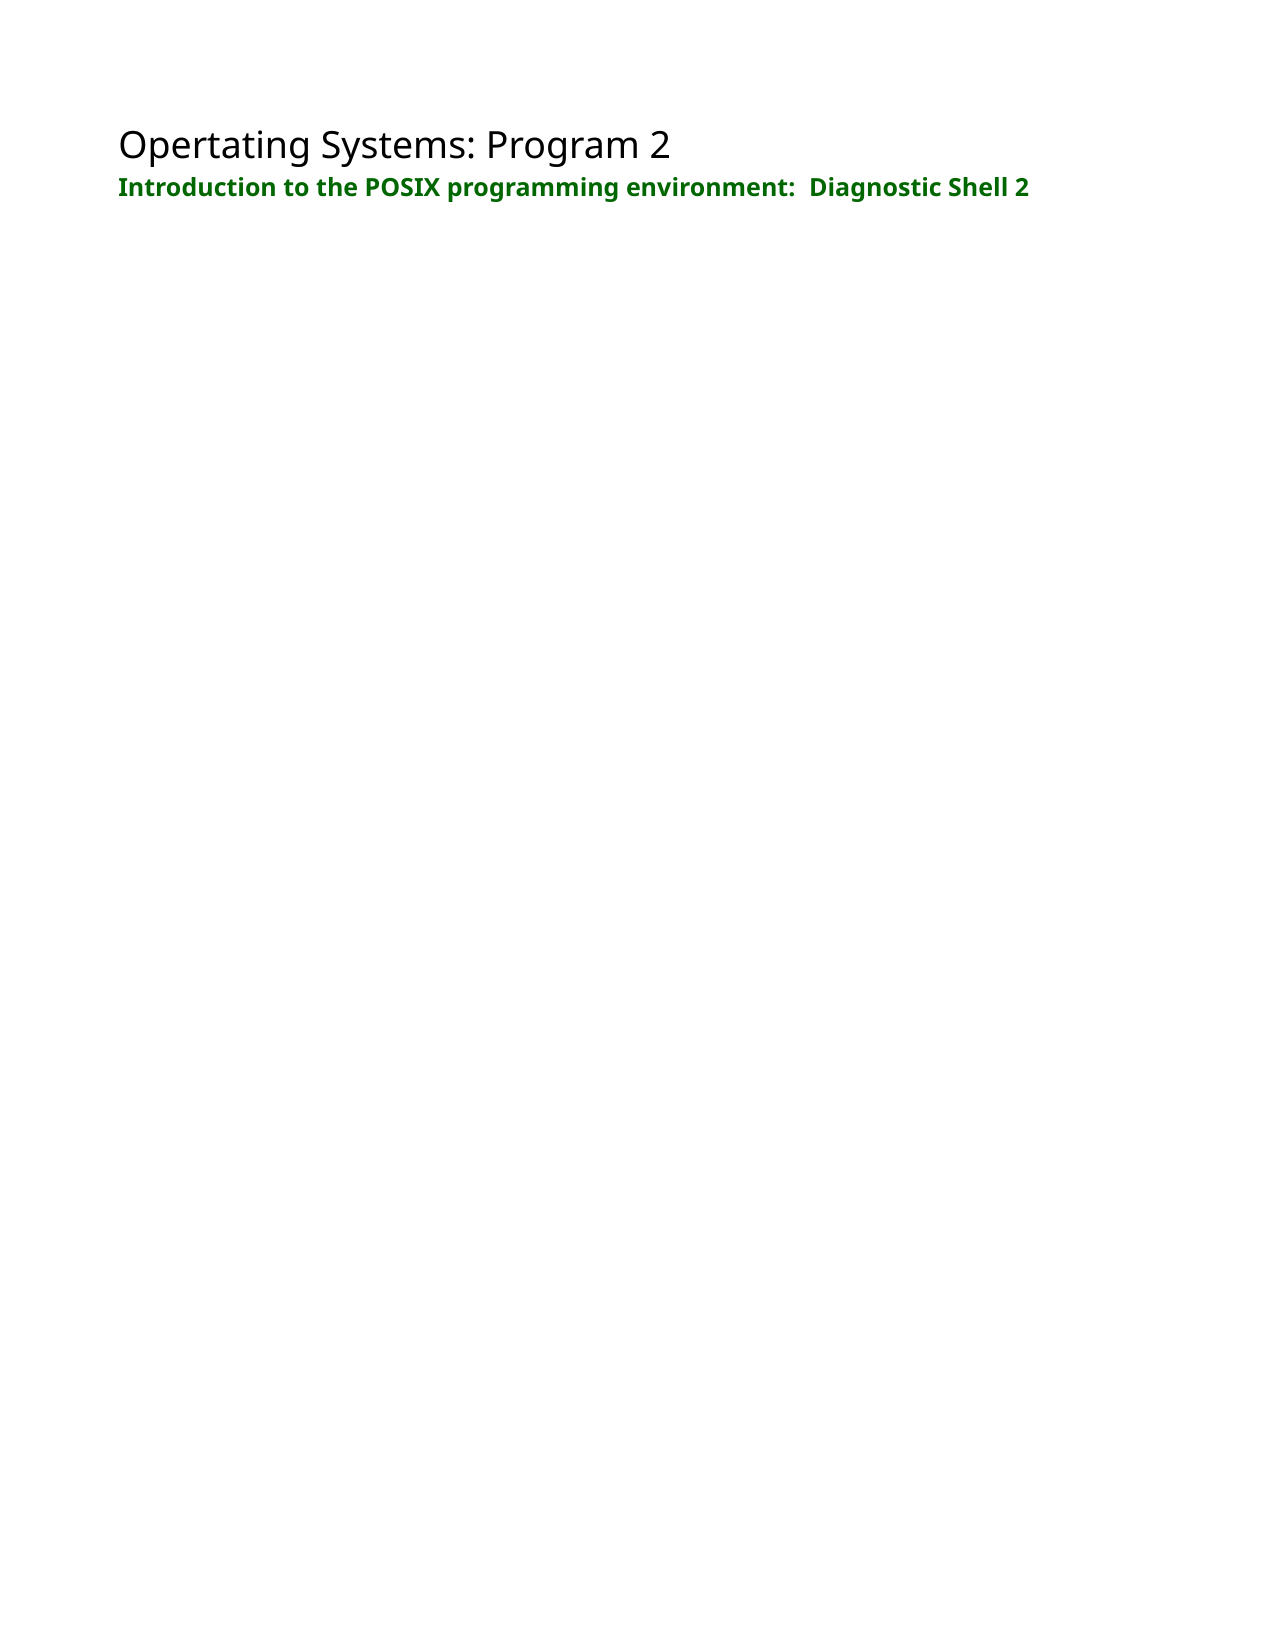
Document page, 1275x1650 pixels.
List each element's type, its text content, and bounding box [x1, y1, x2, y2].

text Introduction to the POSIX programming environment: Diagnostic Shell 2 [118, 169, 1157, 203]
text Opertating Systems: Program 2 [118, 118, 1157, 169]
